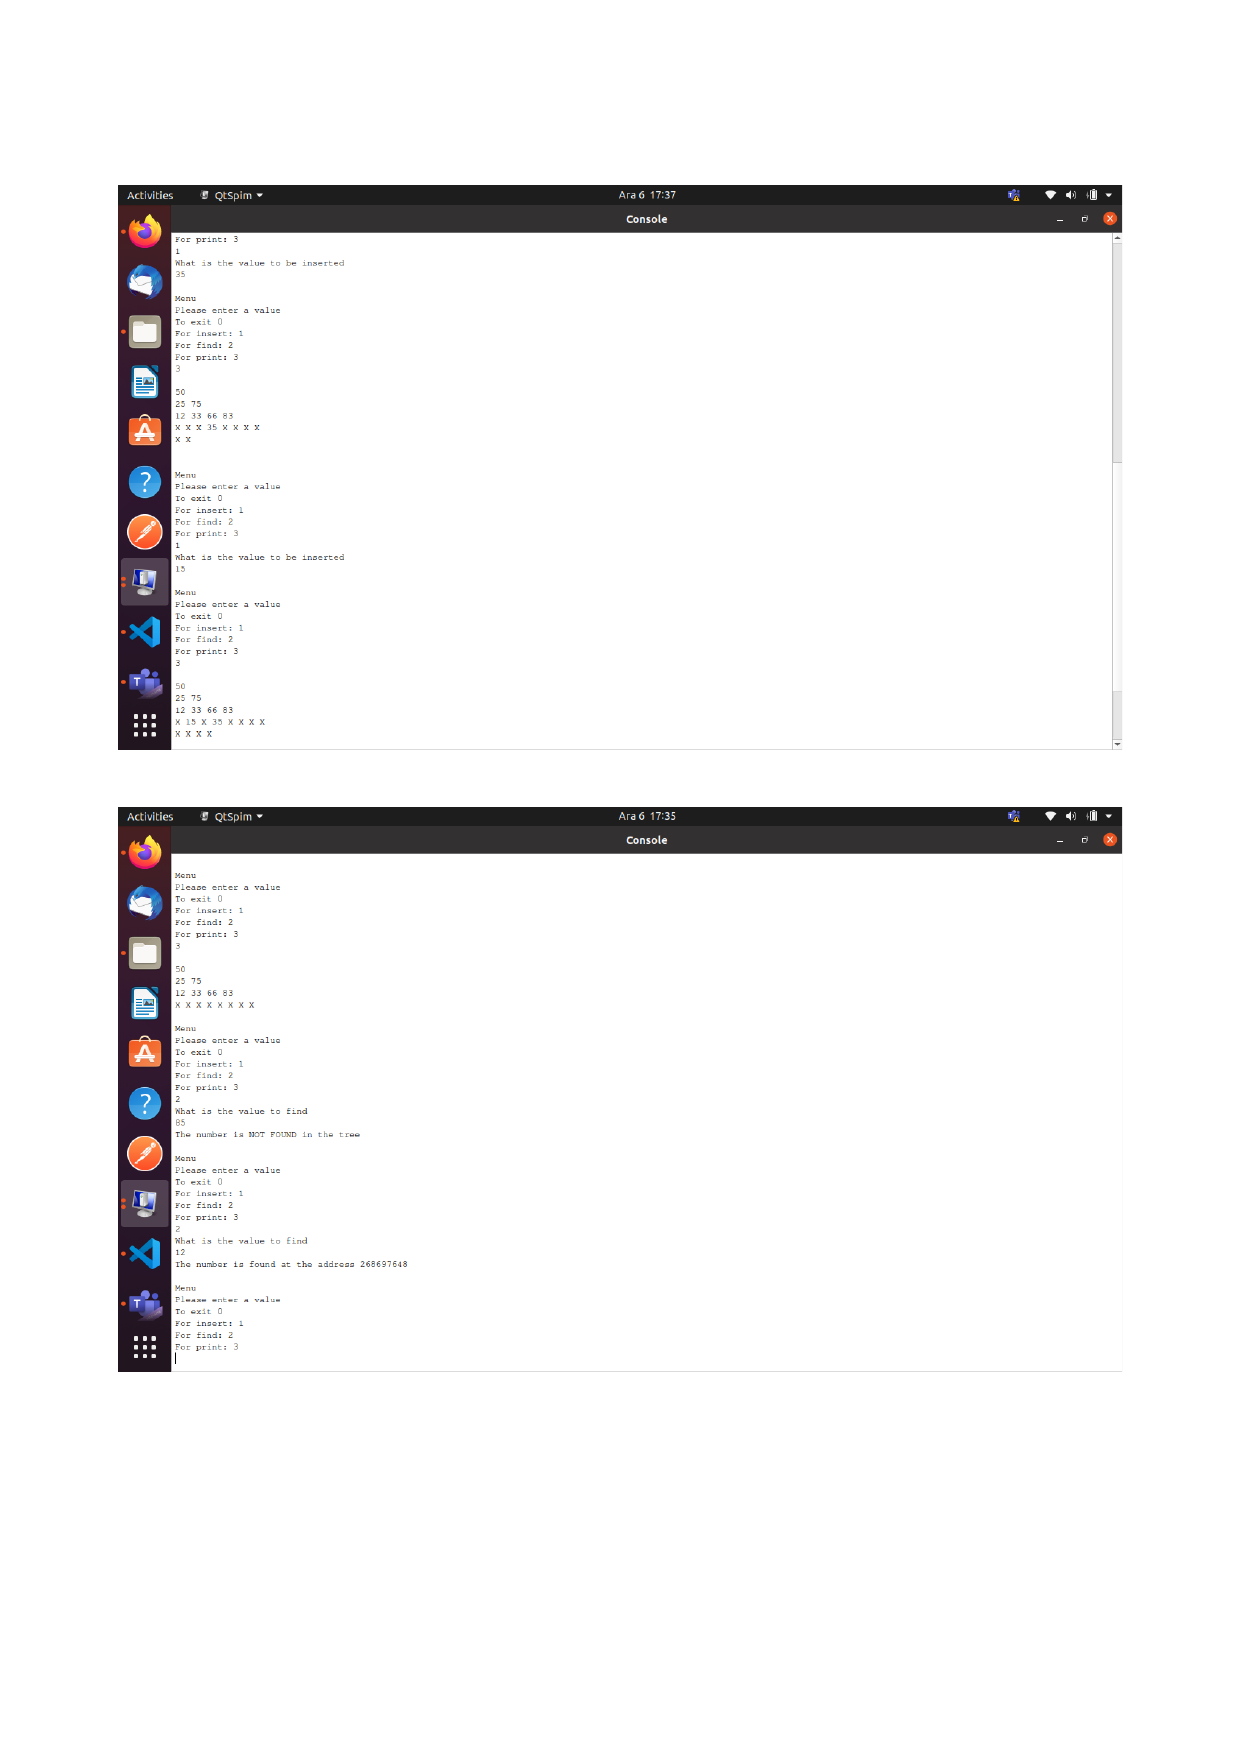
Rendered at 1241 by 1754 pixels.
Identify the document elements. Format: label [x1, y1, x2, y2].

picture [118, 807, 1123, 1372]
picture [118, 185, 1123, 750]
